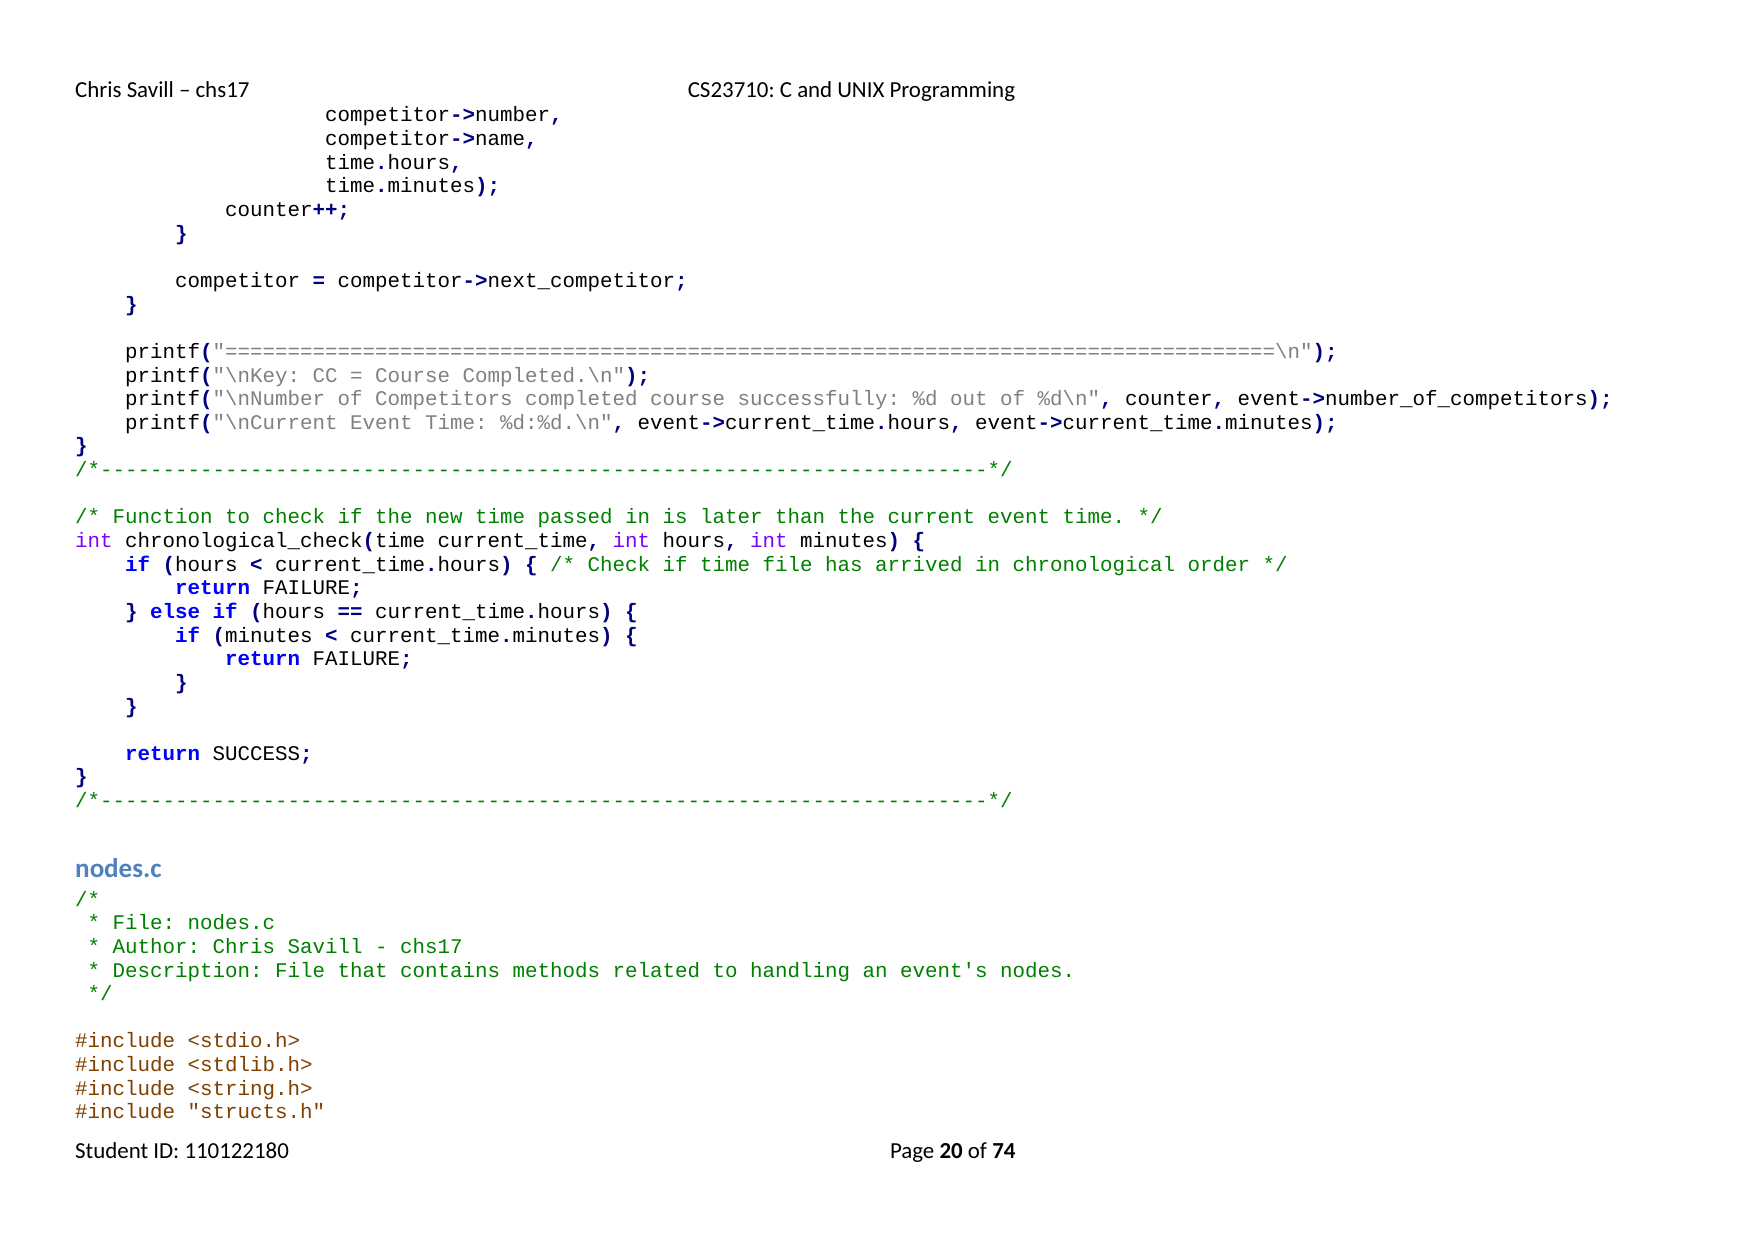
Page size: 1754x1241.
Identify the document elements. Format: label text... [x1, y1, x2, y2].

text */ [75, 983, 1679, 1007]
text printf("\nCurrent Event Time: %d:%d.\n", event->current_time.hours, event->current_time.minutes); [75, 412, 1679, 436]
text if (minutes < current_time.minutes) { [75, 625, 1679, 648]
text #include <stdlib.h> [75, 1054, 1679, 1078]
text return FAILURE; [75, 648, 1679, 672]
text time.minutes); [75, 175, 1679, 199]
text #include "structs.h" [75, 1101, 1679, 1125]
text } [75, 672, 1679, 696]
text time.hours, [75, 152, 1679, 175]
text #include <string.h> [75, 1078, 1679, 1101]
text * Author: Chris Savill - chs17 [75, 936, 1679, 959]
text } [75, 294, 1679, 317]
text competitor->name, [75, 128, 1679, 152]
text competitor->number, [75, 104, 1679, 128]
text } else if (hours == current_time.hours) { [75, 601, 1679, 625]
text /* [75, 889, 1679, 912]
text int chronological_check(time current_time, int hours, int minutes) { [75, 530, 1679, 554]
text } [75, 767, 1679, 790]
text competitor = competitor->next_competitor; [75, 270, 1679, 294]
text /*-----------------------------------------------------------------------*/ [75, 790, 1679, 814]
text * Description: File that contains methods related to handling an event's nodes. [75, 959, 1679, 983]
text counter++; [75, 199, 1679, 223]
text if (hours < current_time.hours) { /* Check if time file has arrived in chronological order */ [75, 554, 1679, 577]
text printf("====================================================================================\n"); [75, 341, 1679, 364]
text /*-----------------------------------------------------------------------*/ [75, 459, 1679, 483]
text } [75, 223, 1679, 246]
text } [75, 436, 1679, 459]
text #include <stdio.h> [75, 1031, 1679, 1054]
text } [75, 696, 1679, 719]
text printf("\nNumber of Competitors completed course successfully: %d out of %d\n", counter, event->number_of_competitors); [75, 388, 1679, 412]
text * File: nodes.c [75, 912, 1679, 936]
subtitle nodes.c [75, 851, 1679, 884]
text return SUCCESS; [75, 743, 1679, 767]
text printf("\nKey: CC = Course Completed.\n"); [75, 364, 1679, 388]
text return FAILURE; [75, 577, 1679, 601]
text /* Function to check if the new time passed in is later than the current event time. */ [75, 506, 1679, 530]
